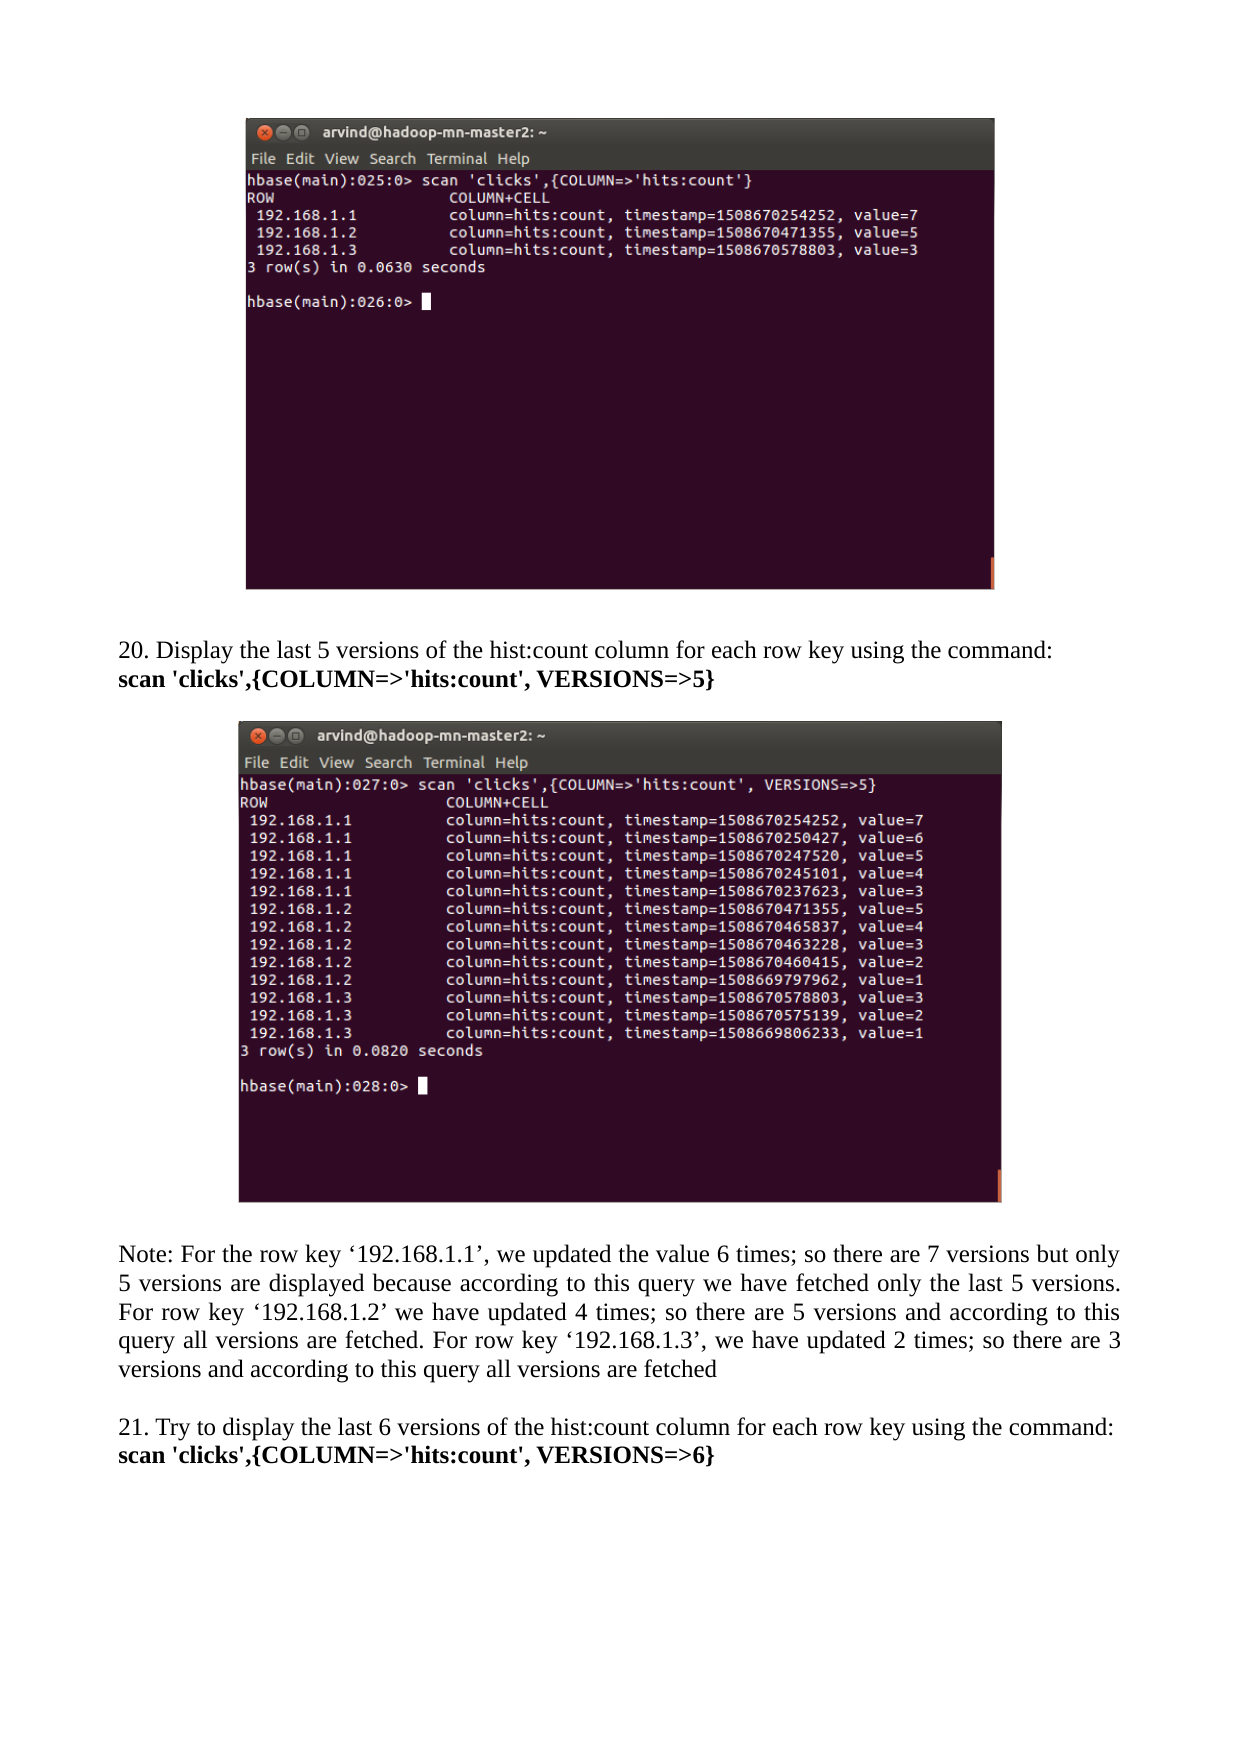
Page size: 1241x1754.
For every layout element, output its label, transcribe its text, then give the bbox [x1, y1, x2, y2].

text 20. Display the last 5 versions of the hist:count column for each row key using the command: [118, 636, 1122, 664]
text scan 'clicks',{COLUMN=>'hits:count', VERSIONS=>5} [118, 664, 1122, 693]
text 21. Try to display the last 6 versions of the hist:count column for each row key using the command: [118, 1412, 1122, 1441]
text Note: For the row key ‘192.168.1.1’, we updated the value 6 times; so there are 7 versions but only 5 versions are displayed because according to this query we have fetched only the last 5 versions. For row key ‘192.168.1.2’ we have updated 4 times; so there are 5 versions and according to this query all versions are fetched. For row key ‘192.168.1.3’, we have updated 2 times; so there are 3 versions and according to this query all versions are fetched [118, 1239, 1122, 1383]
text scan 'clicks',{COLUMN=>'hits:count', VERSIONS=>6} [118, 1441, 1122, 1469]
